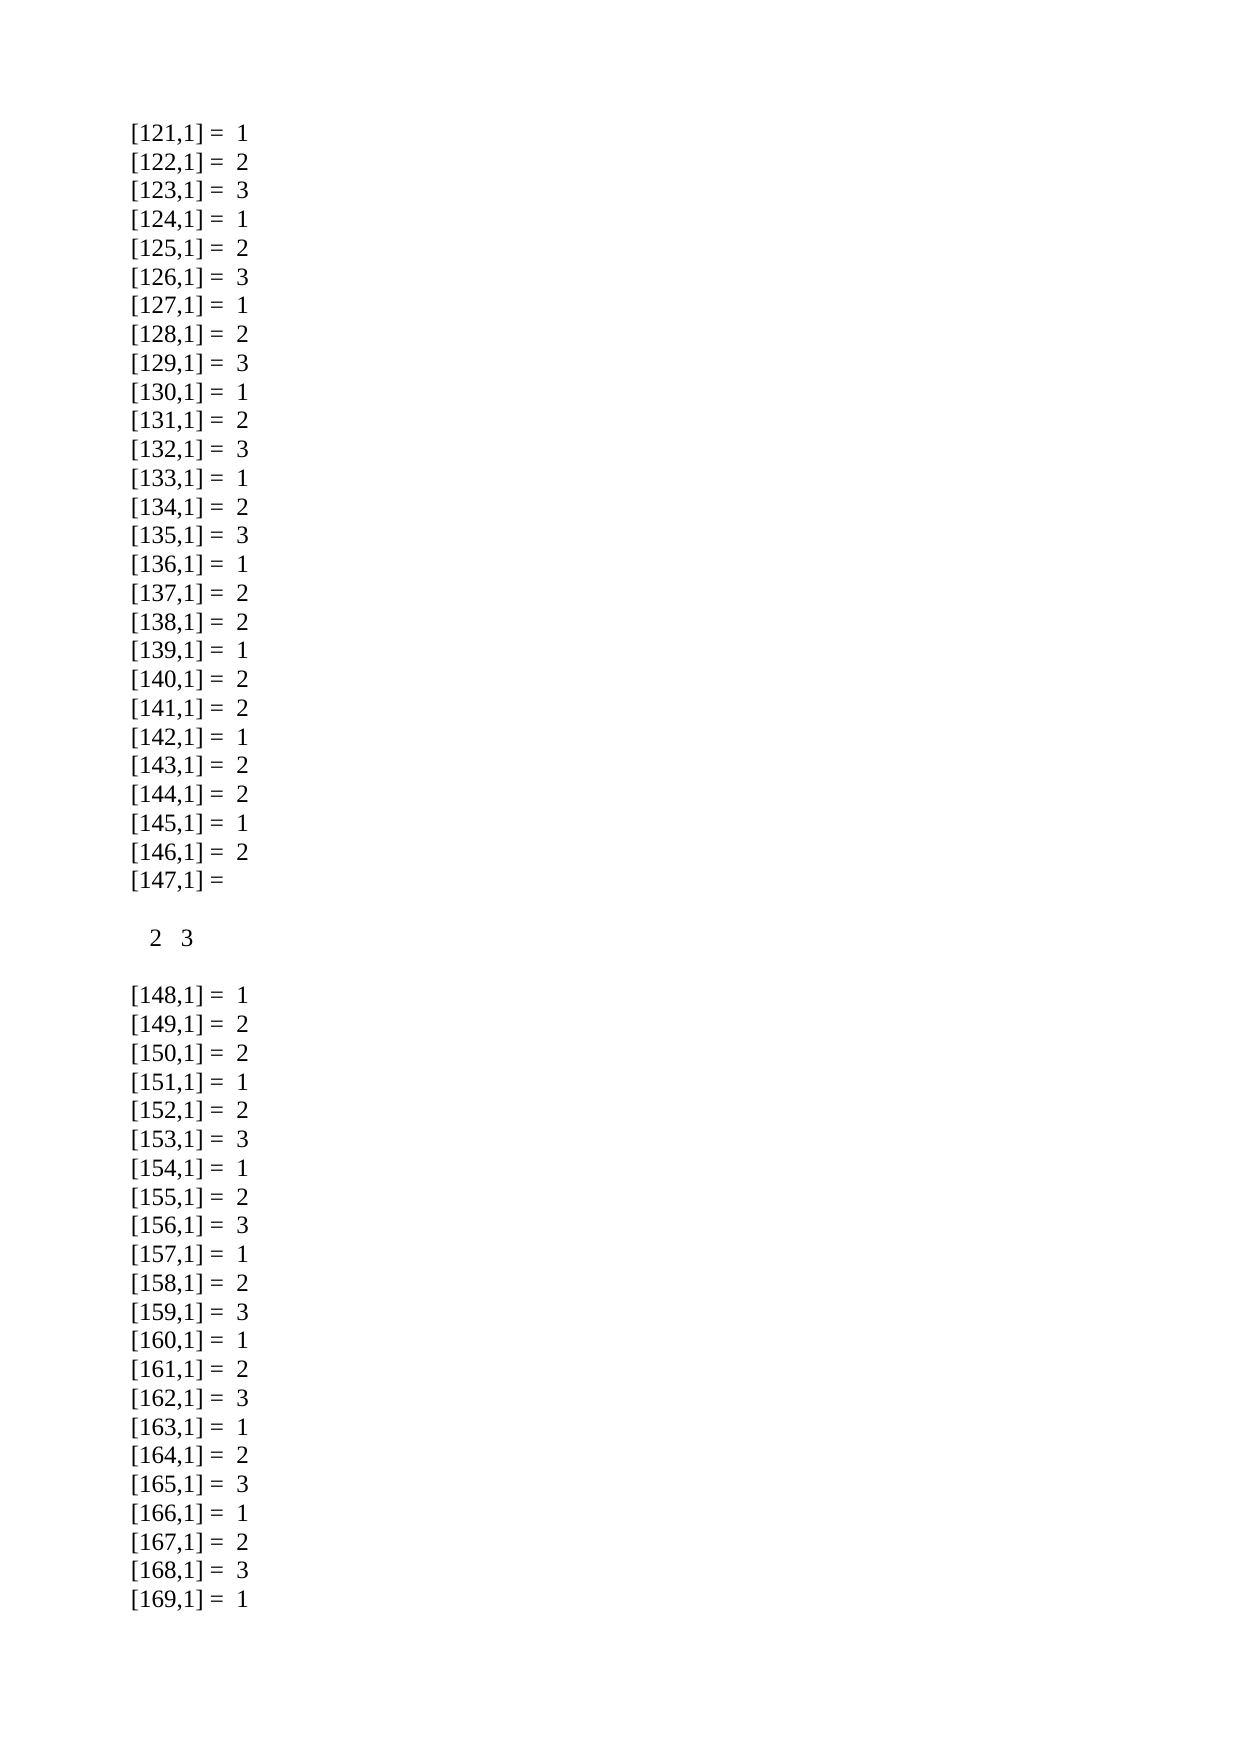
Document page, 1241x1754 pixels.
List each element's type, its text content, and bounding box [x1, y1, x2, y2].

text [121,1] = 1 [118, 118, 1122, 147]
text [141,1] = 2 [118, 693, 1122, 722]
text [147,1] = [118, 866, 1122, 894]
text [165,1] = 3 [118, 1469, 1122, 1498]
text [131,1] = 2 [118, 406, 1122, 434]
text [152,1] = 2 [118, 1096, 1122, 1124]
text [138,1] = 2 [118, 607, 1122, 636]
text [166,1] = 1 [118, 1498, 1122, 1527]
text [167,1] = 2 [118, 1527, 1122, 1556]
text [146,1] = 2 [118, 837, 1122, 866]
text [163,1] = 1 [118, 1412, 1122, 1441]
text [149,1] = 2 [118, 1009, 1122, 1038]
text [126,1] = 3 [118, 262, 1122, 291]
text [124,1] = 1 [118, 204, 1122, 233]
text [127,1] = 1 [118, 291, 1122, 319]
text [130,1] = 1 [118, 377, 1122, 406]
text [129,1] = 3 [118, 348, 1122, 377]
text [160,1] = 1 [118, 1326, 1122, 1354]
text [139,1] = 1 [118, 636, 1122, 664]
text [164,1] = 2 [118, 1441, 1122, 1469]
text [132,1] = 3 [118, 434, 1122, 463]
text [158,1] = 2 [118, 1268, 1122, 1297]
text [154,1] = 1 [118, 1153, 1122, 1182]
text [161,1] = 2 [118, 1354, 1122, 1383]
text [156,1] = 3 [118, 1211, 1122, 1239]
text [148,1] = 1 [118, 981, 1122, 1009]
text [122,1] = 2 [118, 147, 1122, 176]
text [142,1] = 1 [118, 722, 1122, 751]
text [144,1] = 2 [118, 779, 1122, 808]
text [153,1] = 3 [118, 1124, 1122, 1153]
text 2 3 [118, 923, 1122, 952]
text [123,1] = 3 [118, 176, 1122, 204]
text [137,1] = 2 [118, 578, 1122, 607]
text [133,1] = 1 [118, 463, 1122, 492]
text [157,1] = 1 [118, 1239, 1122, 1268]
text [151,1] = 1 [118, 1067, 1122, 1096]
text [150,1] = 2 [118, 1038, 1122, 1067]
text [134,1] = 2 [118, 492, 1122, 521]
text [125,1] = 2 [118, 233, 1122, 262]
text [155,1] = 2 [118, 1182, 1122, 1211]
text [143,1] = 2 [118, 751, 1122, 779]
text [140,1] = 2 [118, 664, 1122, 693]
text [128,1] = 2 [118, 319, 1122, 348]
text [136,1] = 1 [118, 549, 1122, 578]
text [162,1] = 3 [118, 1383, 1122, 1412]
text [135,1] = 3 [118, 521, 1122, 549]
text [145,1] = 1 [118, 808, 1122, 837]
text [169,1] = 1 [118, 1584, 1122, 1613]
text [159,1] = 3 [118, 1297, 1122, 1326]
text [168,1] = 3 [118, 1556, 1122, 1584]
